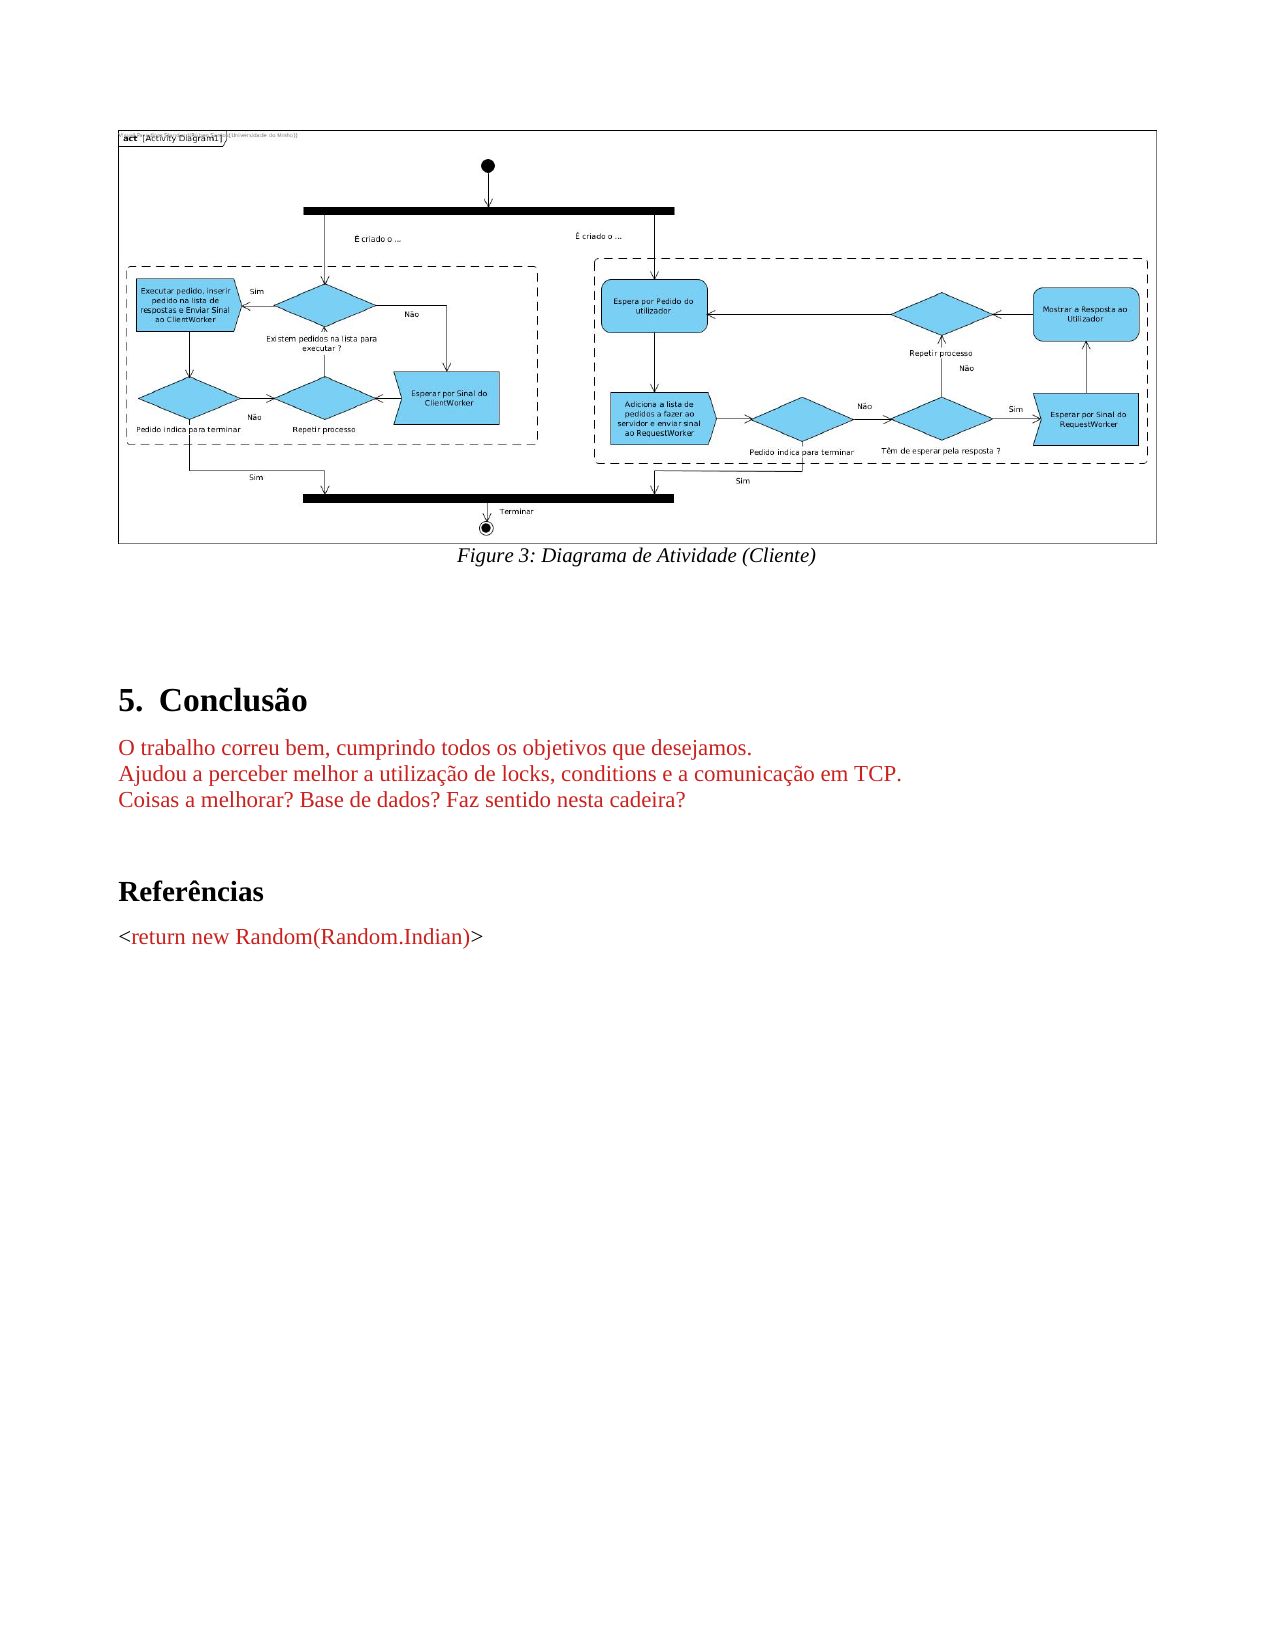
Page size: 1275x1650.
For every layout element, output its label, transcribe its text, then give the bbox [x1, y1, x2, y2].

list Ajudou a perceber melhor a utilização de locks, conditions e a comunicação em TCP. [118, 760, 1157, 786]
picture [118, 130, 1157, 544]
list Coisas a melhorar? Base de dados? Faz sentido nesta cadeira? [118, 786, 1157, 813]
text Figure 3: Diagrama de Atividade (Cliente) [118, 544, 1157, 567]
text <return new Random(Random.Indian)> [118, 923, 1157, 949]
list O trabalho correu bem, cumprindo todos os objetivos que desejamos. [118, 733, 1157, 760]
subtitle Referências [118, 874, 1157, 908]
subtitle Conclusão [118, 680, 1157, 718]
